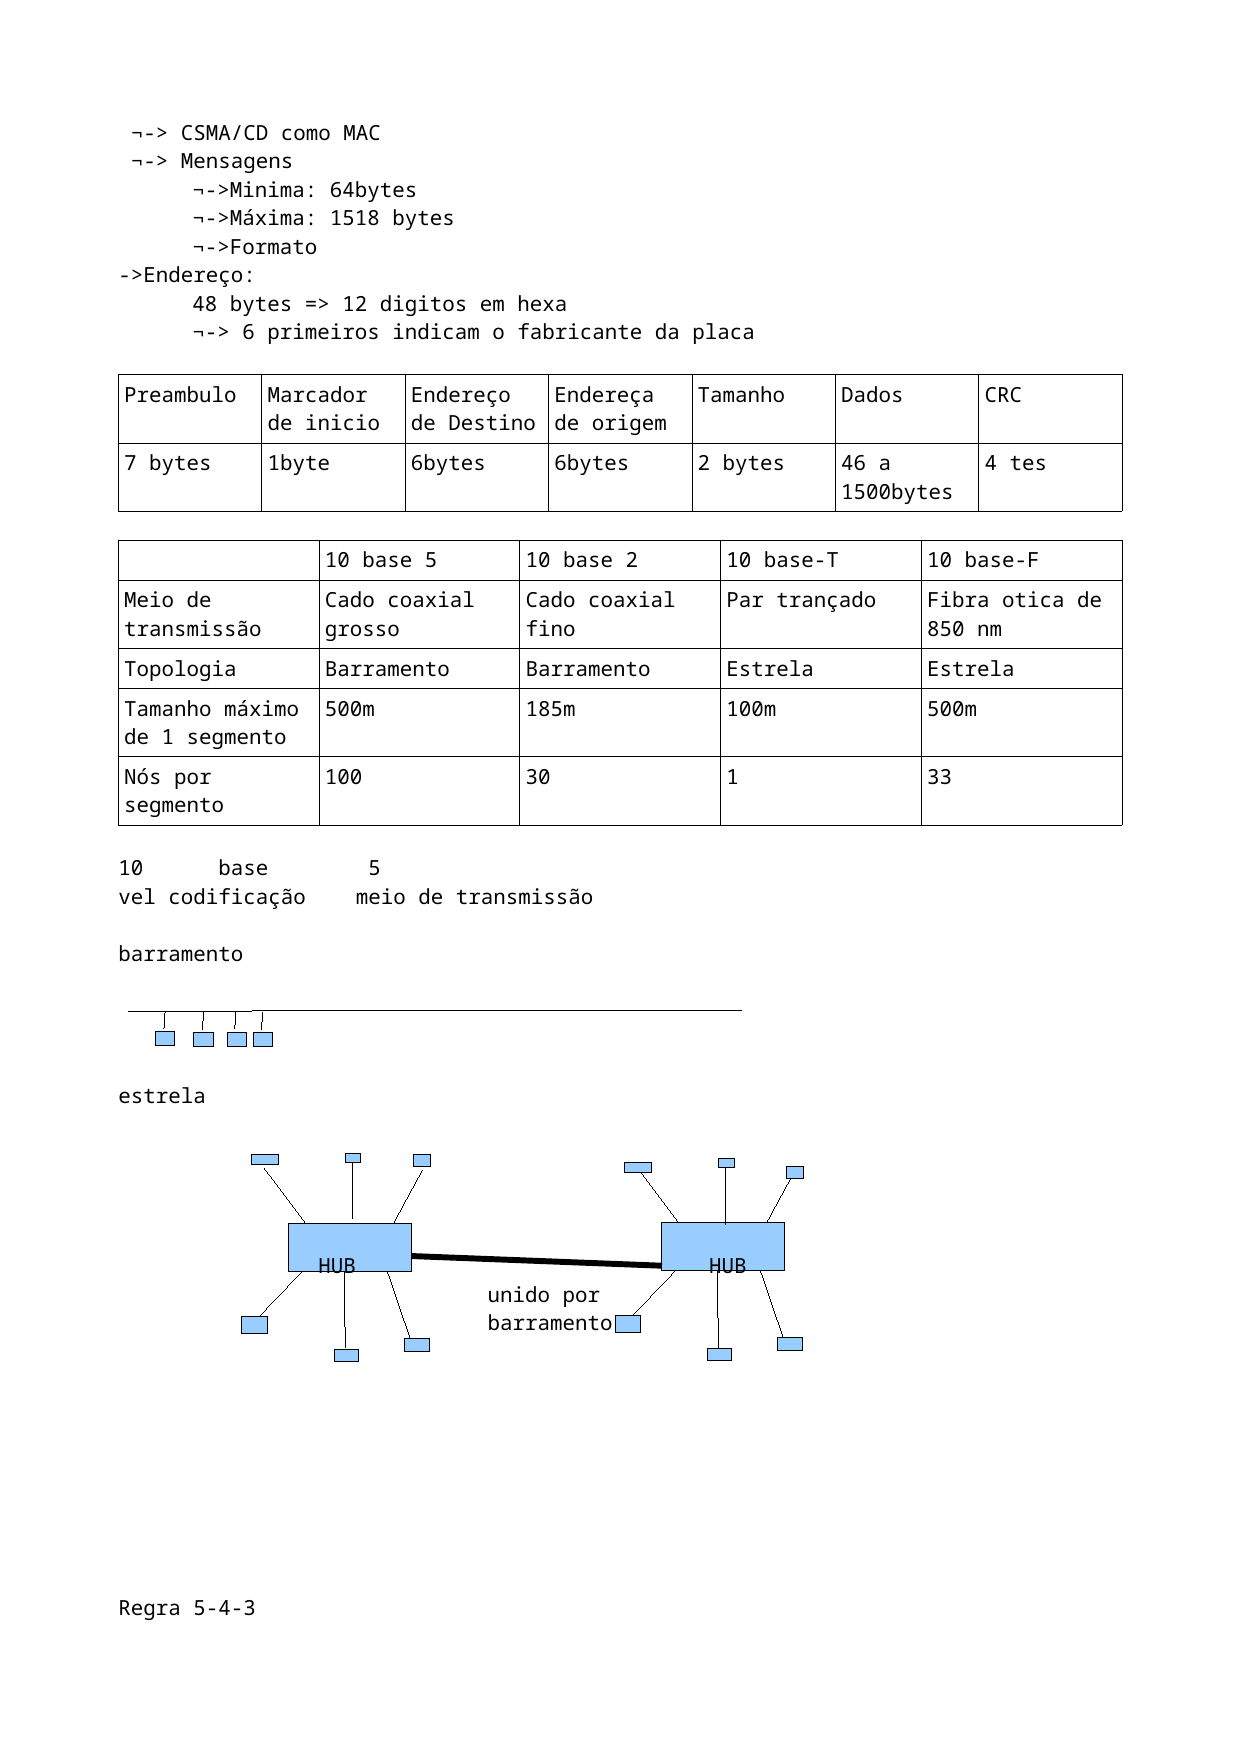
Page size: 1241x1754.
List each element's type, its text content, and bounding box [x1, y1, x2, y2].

table_cell Topologia [119, 649, 319, 688]
text HUB HUB [412, 1251, 661, 1262]
text ¬->Máxima: 1518 bytes [118, 203, 1122, 232]
table_header Marcador de inicio [262, 375, 405, 442]
table_header CRC [979, 375, 1122, 442]
table_header [119, 541, 319, 579]
table_cell 7 bytes [119, 444, 261, 511]
table_header Endereço de Destino [406, 375, 548, 442]
table_header 10 base 2 [520, 541, 720, 579]
table_cell Meio de transmissão [119, 581, 319, 648]
text ¬->Minima: 64bytes [118, 175, 1122, 203]
table_cell 100m [721, 689, 921, 756]
text barramento [118, 1308, 1122, 1337]
table_header Endereça de origem [549, 375, 692, 442]
table_cell 1 [721, 757, 921, 825]
table_cell Fibra otica de 850 nm [922, 581, 1122, 648]
table_cell 30 [520, 757, 720, 825]
table_cell 100 [320, 757, 519, 825]
table_header Tamanho [693, 375, 835, 442]
table_cell Tamanho máximo de 1 segmento [119, 689, 319, 756]
table_cell Barramento [320, 649, 519, 688]
text [718, 1280, 1122, 1308]
table_cell 6bytes [406, 444, 548, 511]
text barramento [118, 939, 1122, 967]
text estrela [118, 1081, 1122, 1109]
table_cell Nós por segmento [119, 757, 319, 825]
table_cell 1byte [262, 444, 405, 511]
table_cell 500m [922, 689, 1122, 756]
table_cell 6bytes [549, 444, 692, 511]
text HUB HUB [345, 1260, 717, 1280]
table_cell Estrela [922, 649, 1122, 688]
text 48 bytes => 12 digitos em hexa [118, 289, 1122, 317]
table_header 10 base-F [922, 541, 1122, 579]
text ¬->Formato [118, 232, 1122, 260]
text HUB HUB [718, 1251, 1122, 1280]
table_cell 185m [520, 689, 720, 756]
text 10 base 5 [118, 853, 1122, 882]
table_cell 33 [922, 757, 1122, 825]
table_cell 4 tes [979, 444, 1122, 511]
text ->Endereço: [118, 260, 1122, 289]
table_header 10 base-T [721, 541, 921, 579]
table_cell Barramento [520, 649, 720, 688]
table_cell 500m [320, 689, 519, 756]
text [118, 1280, 344, 1308]
table_cell Cado coaxial fino [520, 581, 720, 648]
table_header Dados [836, 375, 978, 442]
table_cell Par trançado [721, 581, 921, 648]
text vel codificação meio de transmissão [118, 882, 1122, 910]
table_cell 46 a 1500bytes [836, 444, 978, 511]
table_cell 2 bytes [693, 444, 835, 511]
text ¬-> CSMA/CD como MAC [118, 118, 1122, 147]
text ¬-> Mensagens [118, 147, 1122, 175]
text Regra 5-4-3 [118, 1593, 1122, 1621]
table_header 10 base 5 [320, 541, 519, 579]
text HUB HUB [118, 1251, 344, 1280]
table_cell Cado coaxial grosso [320, 581, 519, 648]
table_header Preambulo [119, 375, 261, 442]
text ¬-> 6 primeiros indicam o fabricante da placa [118, 317, 1122, 346]
table_cell Estrela [721, 649, 921, 688]
text unido por [345, 1280, 717, 1308]
